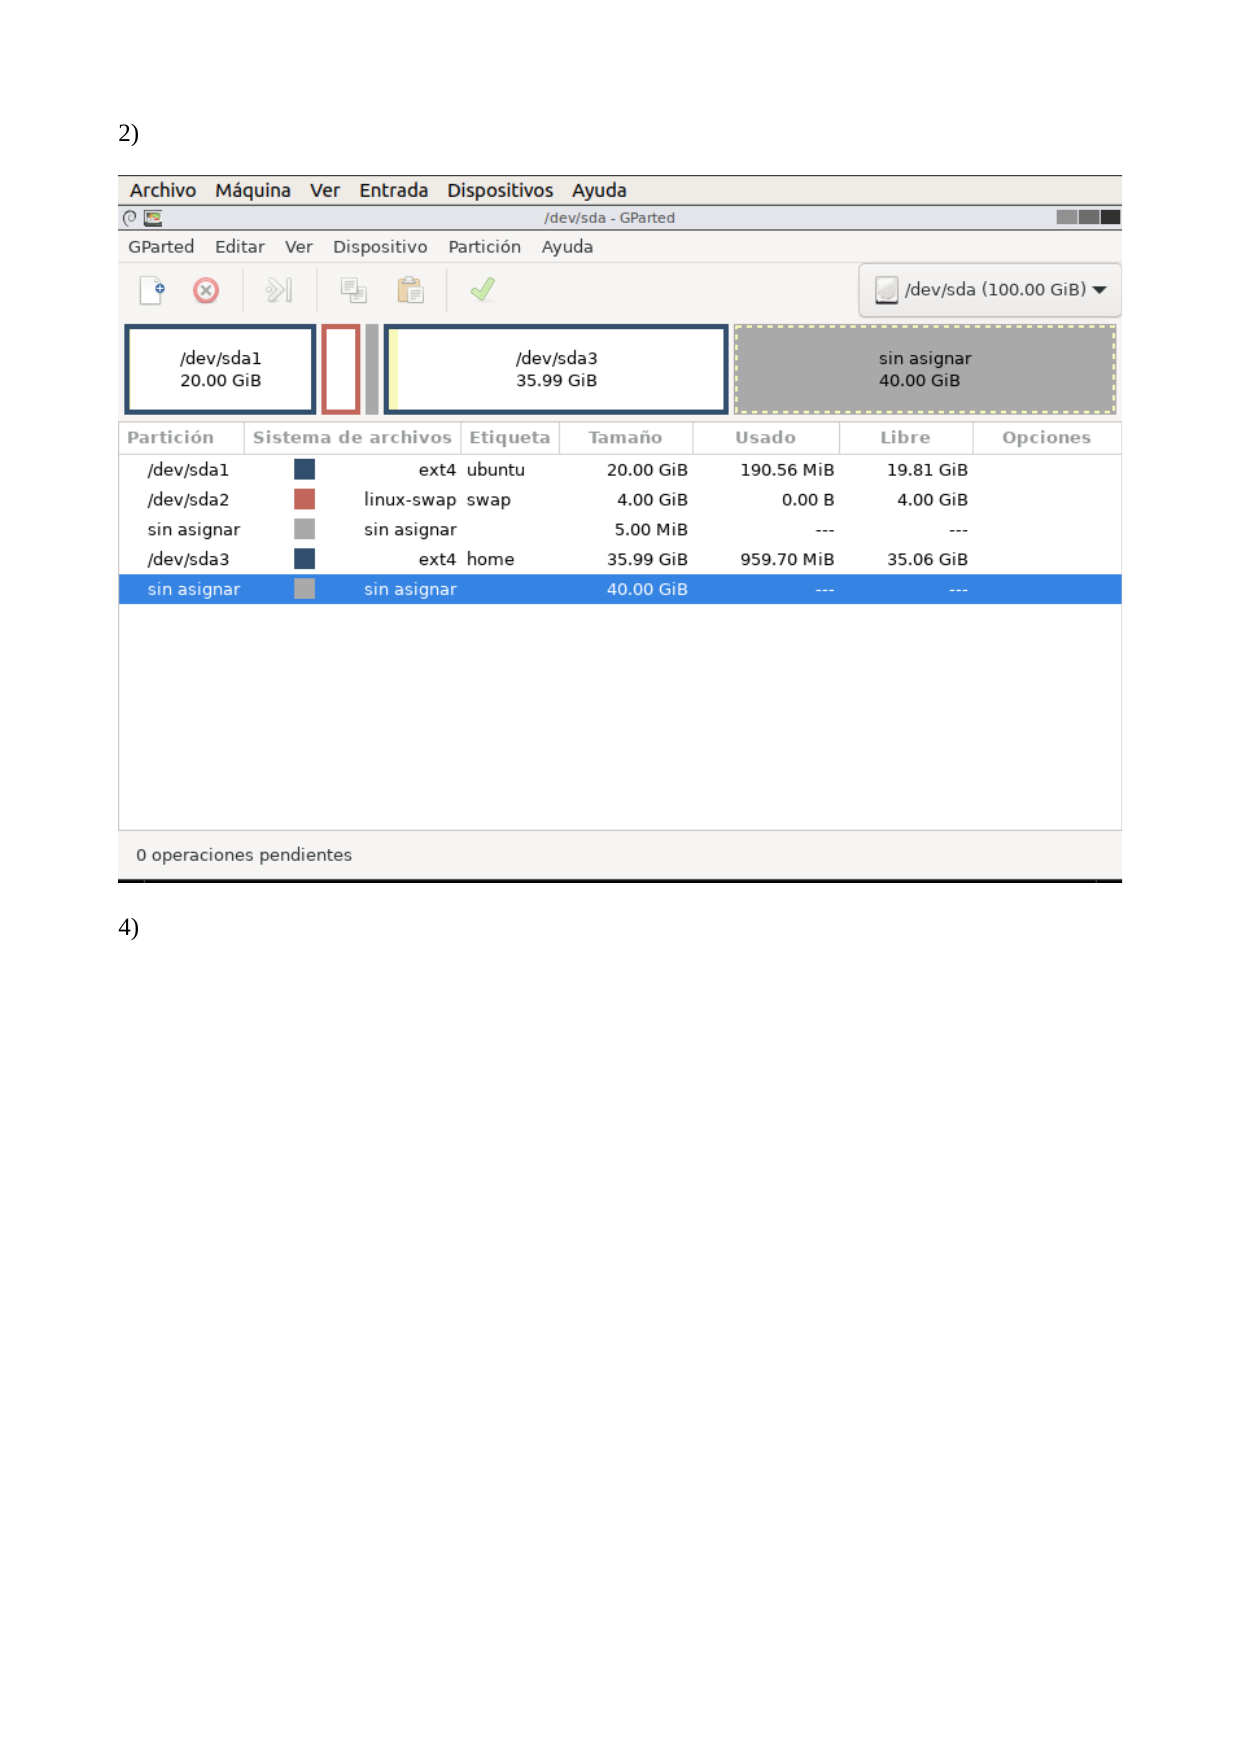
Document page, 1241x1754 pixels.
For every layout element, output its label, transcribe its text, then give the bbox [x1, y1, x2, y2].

text 2) [118, 118, 1122, 147]
picture [118, 175, 1123, 883]
text 4) [118, 912, 1122, 940]
